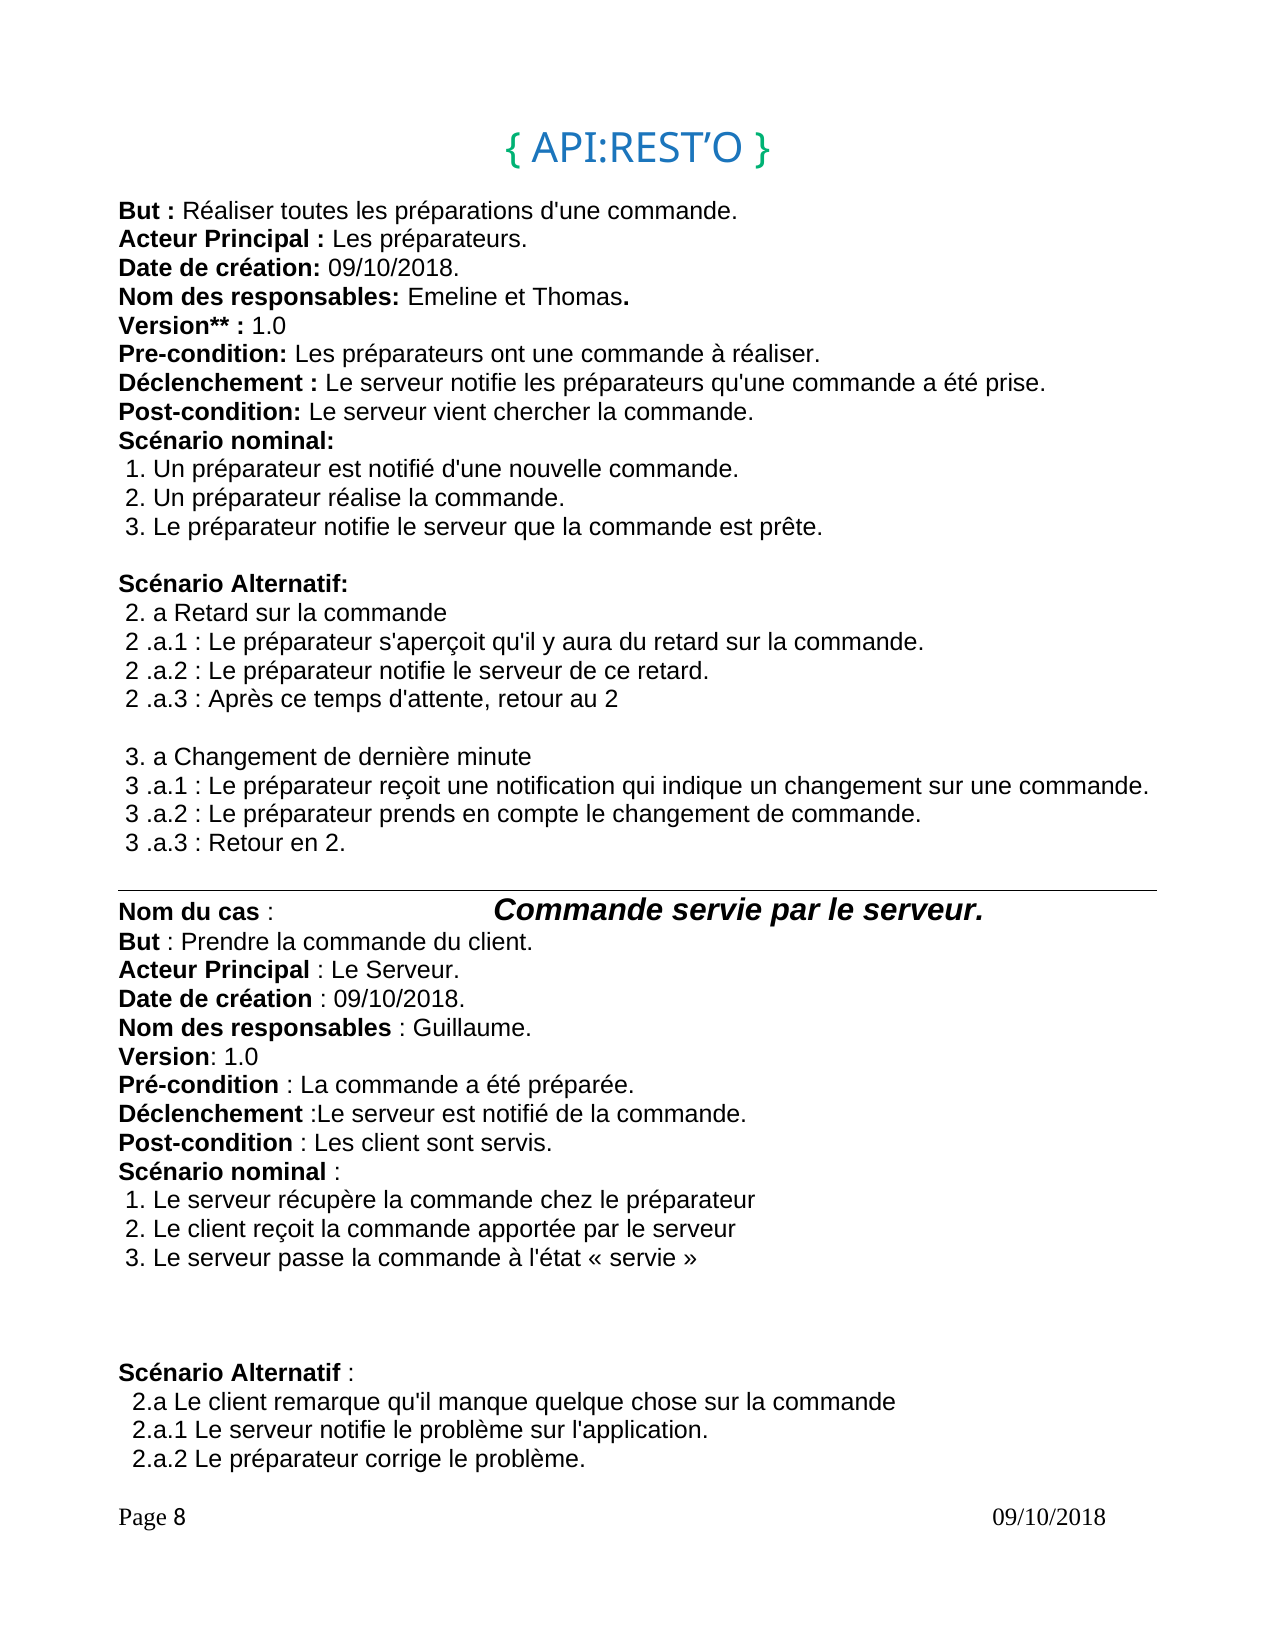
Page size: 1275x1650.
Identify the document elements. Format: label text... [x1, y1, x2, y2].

text But : Réaliser toutes les préparations d'une commande. [118, 196, 1157, 224]
text Acteur Principal : Les préparateurs. [118, 224, 1157, 253]
text Pre-condition: Les préparateurs ont une commande à réaliser. [118, 339, 1157, 368]
text 2 .a.1 : Le préparateur s'aperçoit qu'il y aura du retard sur la commande. [118, 627, 1157, 656]
text Date de création : 09/10/2018. [118, 984, 1157, 1013]
text Version: 1.0 [118, 1042, 1157, 1071]
text Déclenchement :Le serveur est notifié de la commande. [118, 1099, 1157, 1128]
text 3 .a.1 : Le préparateur reçoit une notification qui indique un changement sur une commande. [118, 771, 1157, 799]
text Scénario Alternatif : [118, 1358, 1157, 1387]
text 2.a.1 Le serveur notifie le problème sur l'application. [118, 1416, 1157, 1444]
text Scénario nominal : [118, 1157, 1157, 1186]
text Post-condition: Le serveur vient chercher la commande. [118, 397, 1157, 426]
text 2.a.2 Le préparateur corrige le problème. [118, 1444, 1157, 1473]
text Scénario Alternatif: [118, 569, 1157, 598]
text Acteur Principal : Le Serveur. [118, 956, 1157, 984]
text 3. Le serveur passe la commande à l'état « servie » [118, 1243, 1157, 1272]
text Déclenchement : Le serveur notifie les préparateurs qu'une commande a été prise. [118, 368, 1157, 397]
text Nom des responsables: Emeline et Thomas. [118, 282, 1157, 311]
text Nom du cas : Commande servie par le serveur. [118, 891, 1157, 927]
text 1. Un préparateur est notifié d'une nouvelle commande. [118, 454, 1157, 483]
text 3. Le préparateur notifie le serveur que la commande est prête. [118, 512, 1157, 541]
text 2. a Retard sur la commande [118, 598, 1157, 627]
text Version** : 1.0 [118, 311, 1157, 339]
text Post-condition : Les client sont servis. [118, 1128, 1157, 1157]
text Scénario nominal: [118, 426, 1157, 454]
text Pré-condition : La commande a été préparée. [118, 1071, 1157, 1099]
text 1. Le serveur récupère la commande chez le préparateur [118, 1186, 1157, 1214]
text 2 .a.3 : Après ce temps d'attente, retour au 2 [118, 684, 1157, 713]
text 2. Un préparateur réalise la commande. [118, 483, 1157, 512]
text 3 .a.2 : Le préparateur prends en compte le changement de commande. [118, 799, 1157, 828]
text 3. a Changement de dernière minute [118, 742, 1157, 771]
text 2 .a.2 : Le préparateur notifie le serveur de ce retard. [118, 656, 1157, 684]
text 2.a Le client remarque qu'il manque quelque chose sur la commande [118, 1387, 1157, 1416]
text But : Prendre la commande du client. [118, 927, 1157, 956]
text 2. Le client reçoit la commande apportée par le serveur [118, 1214, 1157, 1243]
text 3 .a.3 : Retour en 2. [118, 828, 1157, 857]
text Date de création: 09/10/2018. [118, 253, 1157, 282]
text Nom des responsables : Guillaume. [118, 1013, 1157, 1042]
